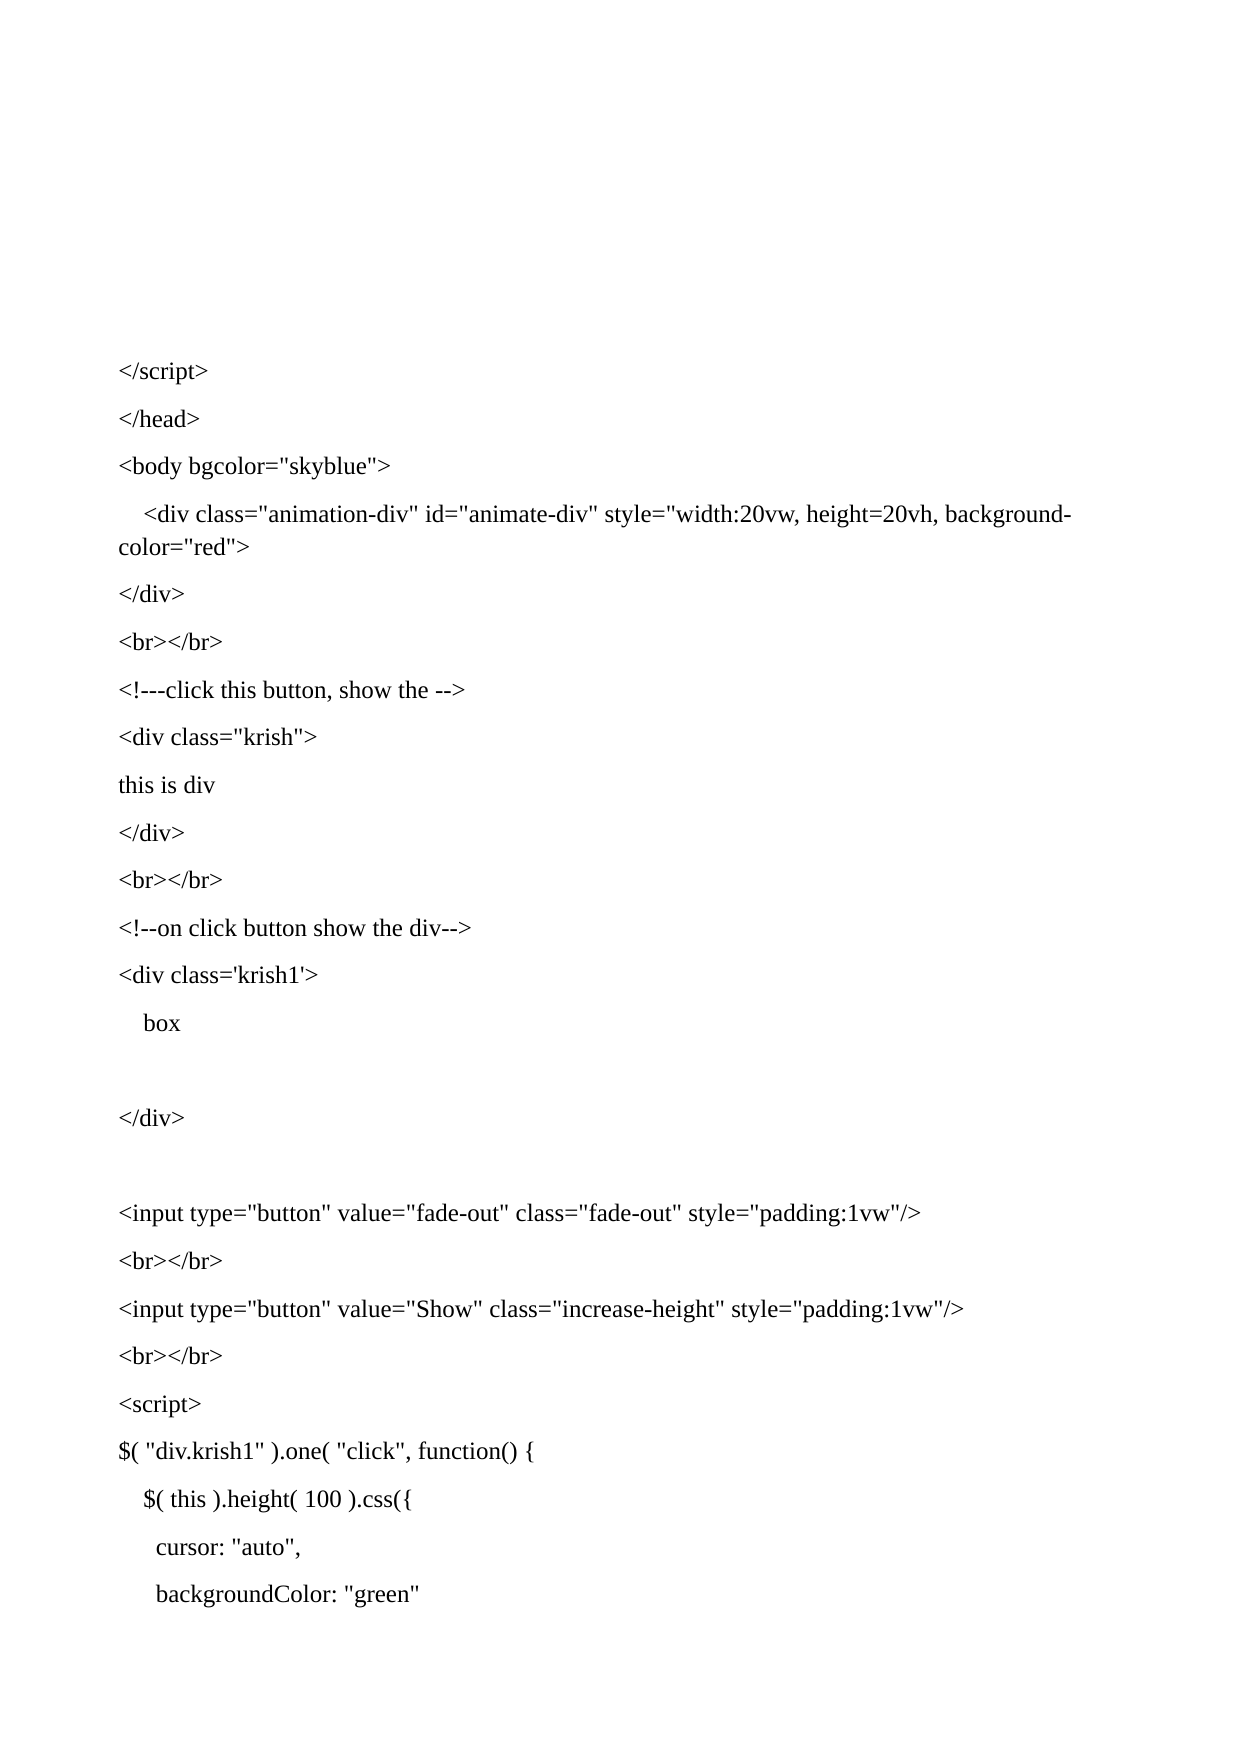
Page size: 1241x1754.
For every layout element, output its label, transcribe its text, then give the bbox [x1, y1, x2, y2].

text </script> [118, 356, 1122, 385]
text </head> [118, 404, 1122, 432]
text <script> [118, 1389, 1122, 1418]
text <!--on click button show the div--> [118, 913, 1122, 942]
text <br></br> [118, 865, 1122, 894]
text </div> [118, 818, 1122, 846]
text <input type="button" value="fade-out" class="fade-out" style="padding:1vw"/> [118, 1198, 1122, 1227]
text <div class="animation-div" id="animate-div" style="width:20vw, height=20vh, background-color="red"> [118, 499, 1122, 561]
text box [118, 1008, 1122, 1037]
text </div> [118, 1103, 1122, 1132]
text <!---click this button, show the --> [118, 675, 1122, 703]
text $( this ).height( 100 ).css({ [118, 1484, 1122, 1513]
text $( "div.krish1" ).one( "click", function() { [118, 1436, 1122, 1465]
text <div class="krish"> [118, 722, 1122, 751]
text cursor: "auto", [118, 1532, 1122, 1560]
text this is div [118, 770, 1122, 799]
text <div class='krish1'> [118, 960, 1122, 989]
text <input type="button" value="Show" class="increase-height" style="padding:1vw"/> [118, 1294, 1122, 1322]
text </div> [118, 579, 1122, 608]
text <body bgcolor="skyblue"> [118, 451, 1122, 480]
text <br></br> [118, 627, 1122, 656]
text <br></br> [118, 1246, 1122, 1275]
text <br></br> [118, 1341, 1122, 1370]
text backgroundColor: "green" [118, 1579, 1122, 1608]
